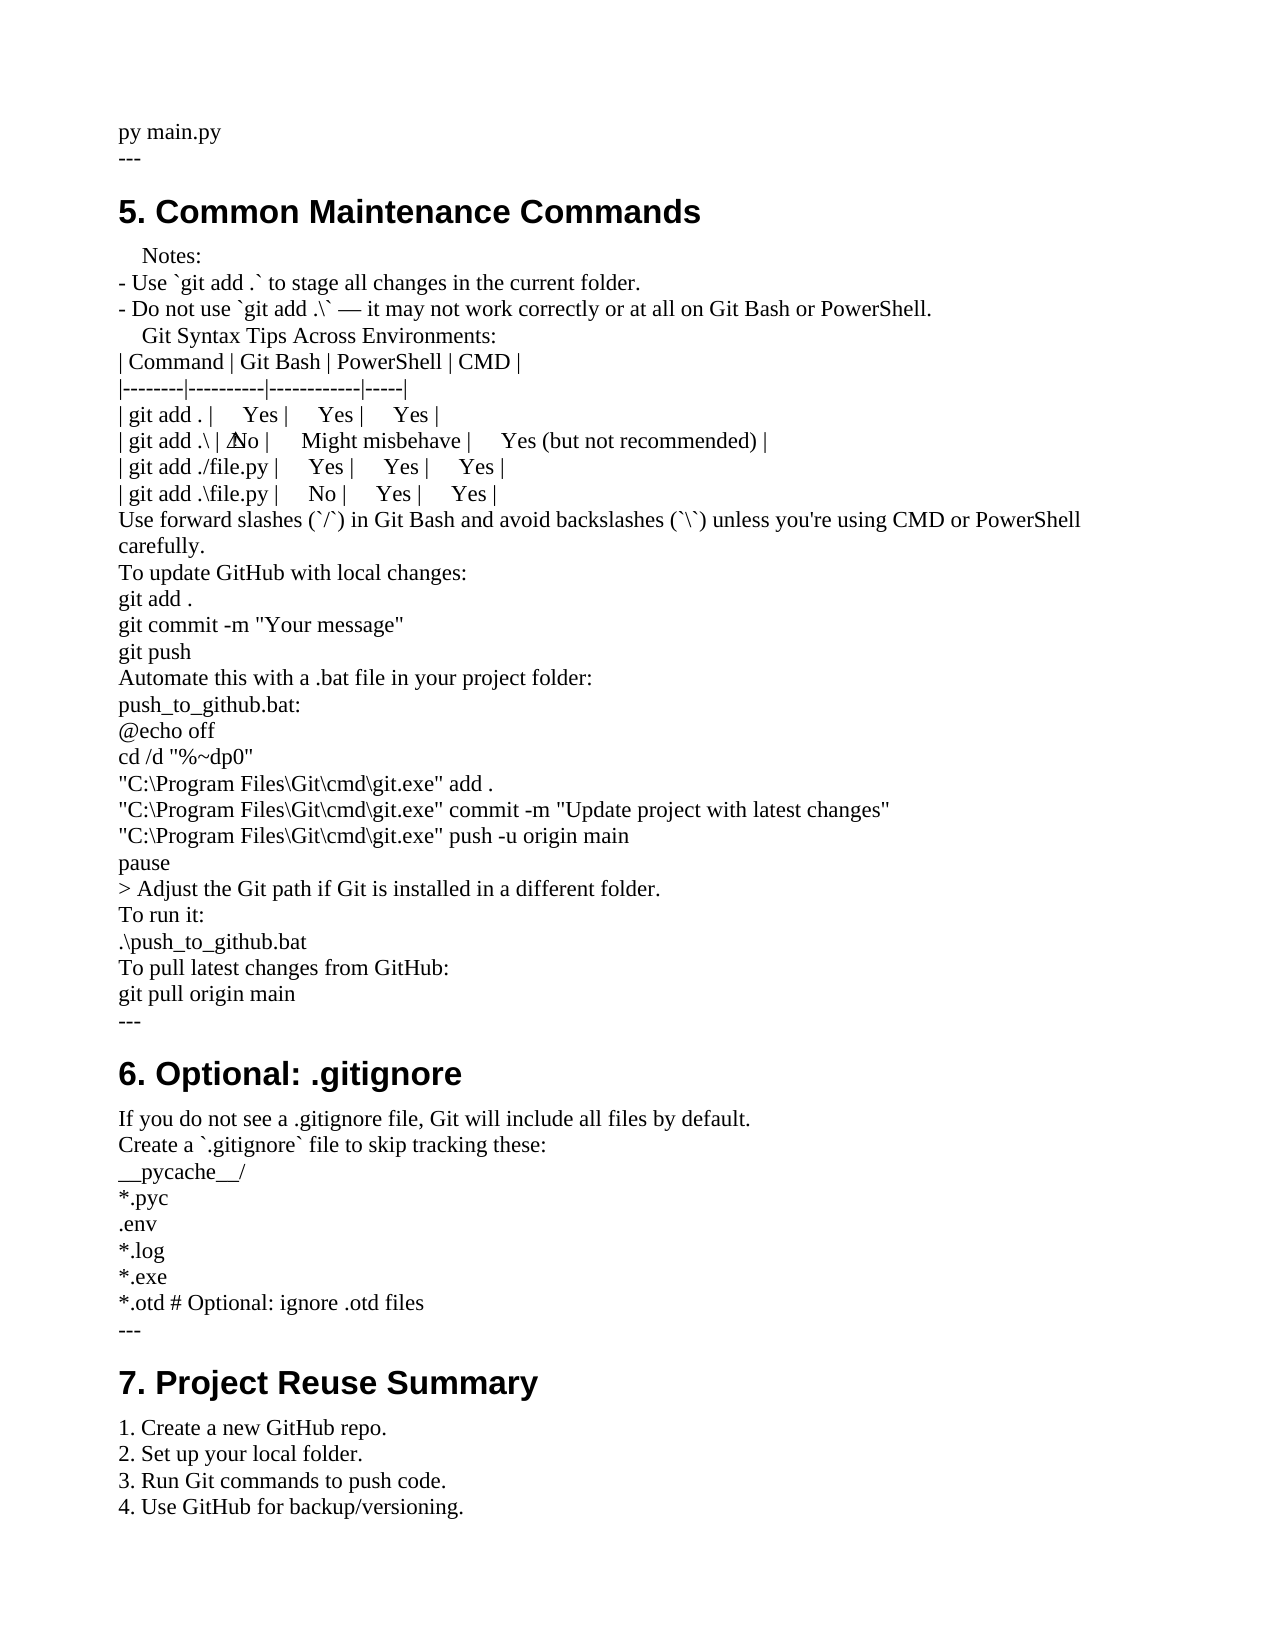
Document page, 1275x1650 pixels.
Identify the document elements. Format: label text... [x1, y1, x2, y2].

text If you do not see a .gitignore file, Git will include all files by default. [118, 1105, 1157, 1131]
text py main.py [118, 118, 1157, 144]
text > Adjust the Git path if Git is installed in a different folder. [118, 875, 1157, 901]
text |--------|----------|------------|-----| [118, 374, 1157, 401]
text *.exe [118, 1263, 1157, 1289]
text --- [118, 1316, 1157, 1342]
text 1. Create a new GitHub repo. [118, 1414, 1157, 1440]
text | git add .\file.py | ❌ No | ✅ Yes | ✅ Yes | [118, 480, 1157, 506]
text --- [118, 144, 1157, 171]
text | git add ./file.py | ✅ Yes | ✅ Yes | ✅ Yes | [118, 453, 1157, 480]
text git pull origin main [118, 981, 1157, 1007]
text --- [118, 1007, 1157, 1033]
text "C:\Program Files\Git\cmd\git.exe" push -u origin main [118, 822, 1157, 849]
text To update GitHub with local changes: [118, 559, 1157, 585]
text 🔹 Git Syntax Tips Across Environments: [118, 322, 1157, 348]
text Automate this with a .bat file in your project folder: [118, 664, 1157, 691]
text pause [118, 849, 1157, 875]
text - Use `git add .` to stage all changes in the current folder. [118, 269, 1157, 295]
text | Command | Git Bash | PowerShell | CMD | [118, 348, 1157, 374]
text git push [118, 638, 1157, 664]
text cd /d "%~dp0" [118, 743, 1157, 770]
text push_to_github.bat: [118, 691, 1157, 717]
text 4. Use GitHub for backup/versioning. [118, 1493, 1157, 1519]
text Create a `.gitignore` file to skip tracking these: [118, 1131, 1157, 1158]
text *.otd # Optional: ignore .otd files [118, 1289, 1157, 1316]
text "C:\Program Files\Git\cmd\git.exe" add . [118, 770, 1157, 796]
text "C:\Program Files\Git\cmd\git.exe" commit -m "Update project with latest changes" [118, 796, 1157, 822]
text 2. Set up your local folder. [118, 1440, 1157, 1467]
text git add . [118, 585, 1157, 612]
text 3. Run Git commands to push code. [118, 1467, 1157, 1493]
subtitle 6. Optional: .gitignore [118, 1054, 1157, 1092]
text | git add . | ✅ Yes | ✅ Yes | ✅ Yes | [118, 401, 1157, 427]
text .\push_to_github.bat [118, 928, 1157, 954]
text *.log [118, 1237, 1157, 1263]
text .env [118, 1210, 1157, 1237]
text @echo off [118, 717, 1157, 743]
text To run it: [118, 901, 1157, 928]
text git commit -m "Your message" [118, 612, 1157, 638]
text Use forward slashes (`/`) in Git Bash and avoid backslashes (`\`) unless you're using CMD or PowerShell carefully. [118, 506, 1157, 559]
text 🔹 Notes: [118, 243, 1157, 269]
subtitle 7. Project Reuse Summary [118, 1363, 1157, 1401]
subtitle 5. Common Maintenance Commands [118, 192, 1157, 230]
text | git add .\ | ❌ No | ⚠️ Might misbehave | ✅ Yes (but not recommended) | [118, 427, 1157, 453]
text __pycache__/ [118, 1158, 1157, 1184]
text To pull latest changes from GitHub: [118, 954, 1157, 981]
text - Do not use `git add .\` — it may not work correctly or at all on Git Bash or PowerShell. [118, 295, 1157, 322]
text *.pyc [118, 1184, 1157, 1210]
